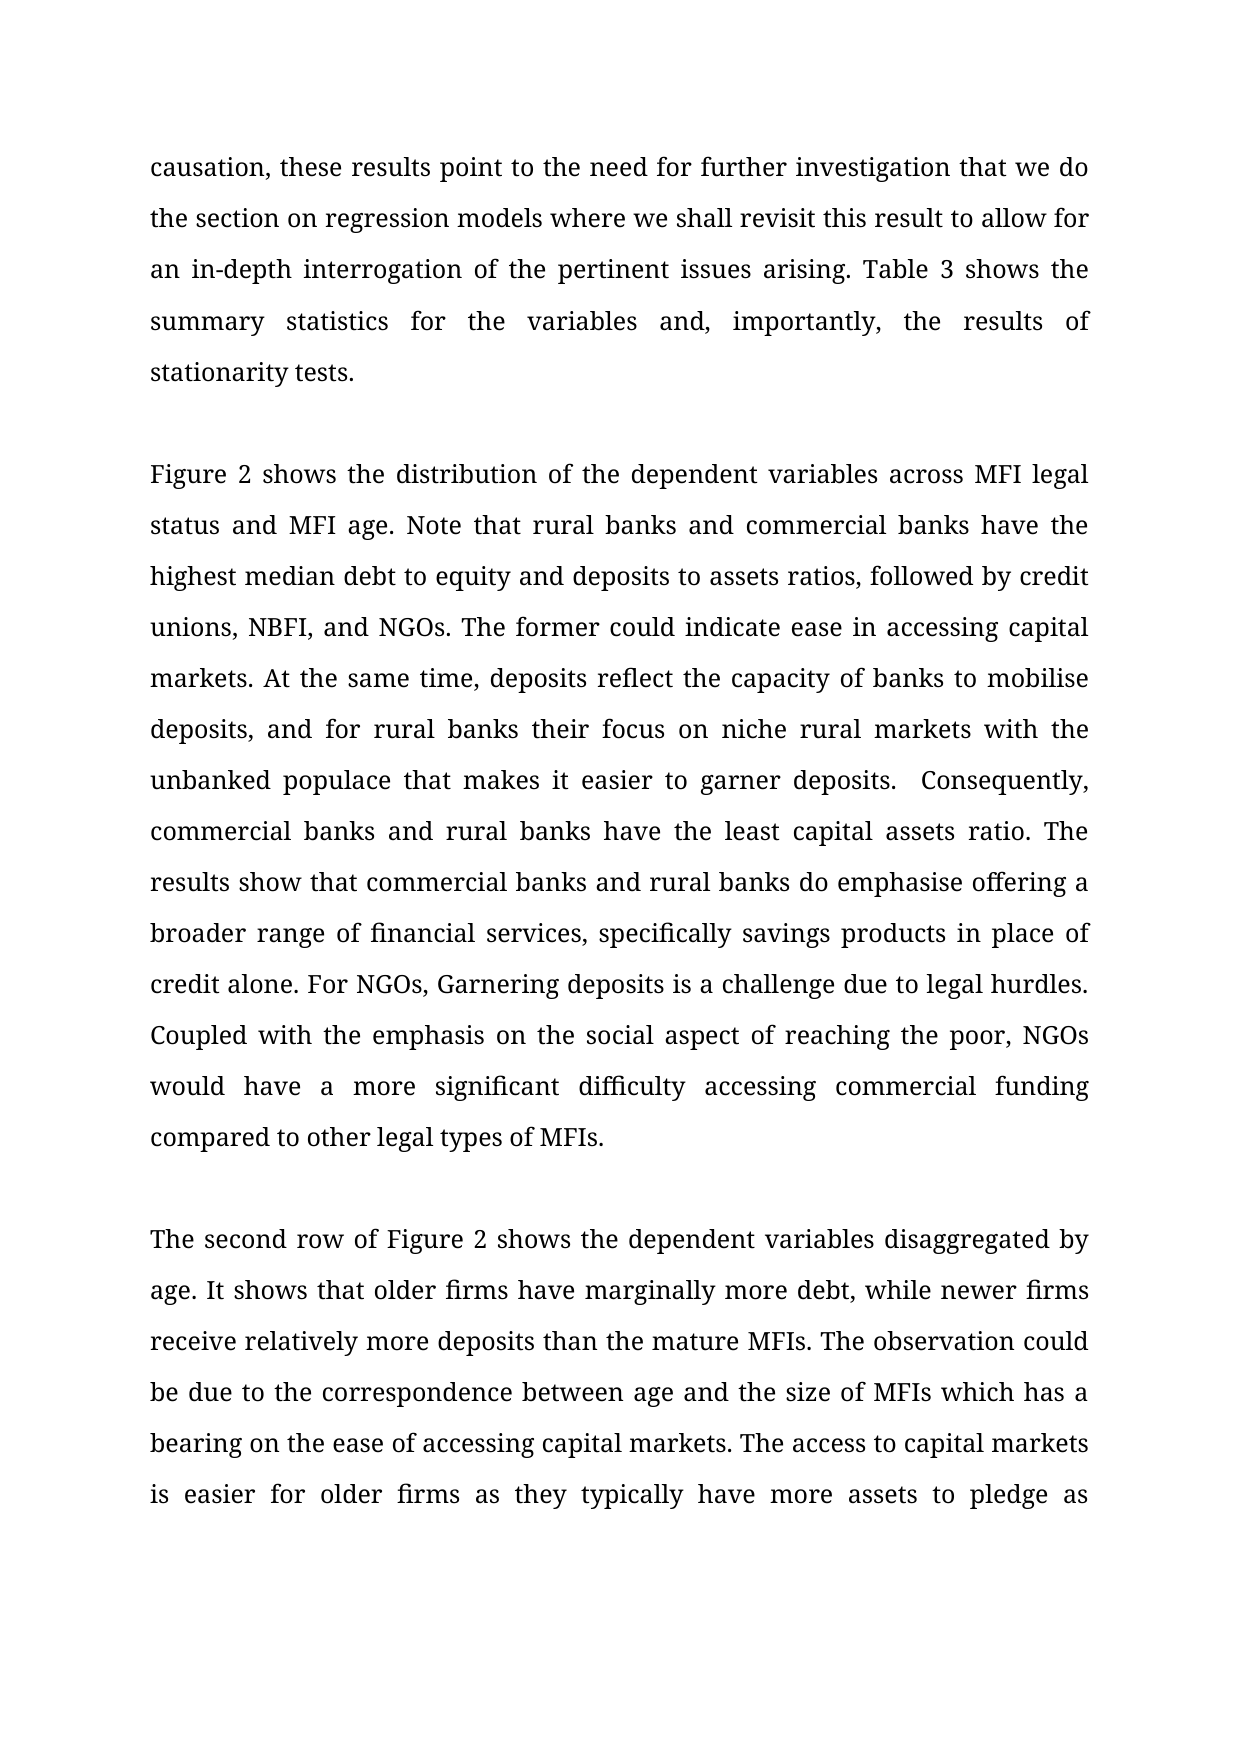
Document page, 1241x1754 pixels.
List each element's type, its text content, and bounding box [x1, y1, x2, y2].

text The second row of Figure 2 shows the dependent variables disaggregated by age. It shows that older firms have marginally more debt, while newer firms receive relatively more deposits than the mature MFIs. The observation could be due to the correspondence between age and the size of MFIs which has a bearing on the ease of accessing capital markets. The access to capital markets is easier for older firms as they typically have more assets to pledge as [150, 1222, 1090, 1511]
text causation, these results point to the need for further investigation that we do the section on regression models where we shall revisit this result to allow for an in-depth interrogation of the pertinent issues arising. Table 3 shows the summary statistics for the variables and, importantly, the results of stationarity tests. [150, 150, 1090, 388]
text Figure 2 shows the distribution of the dependent variables across MFI legal status and MFI age. Note that rural banks and commercial banks have the highest median debt to equity and deposits to assets ratios, followed by credit unions, NBFI, and NGOs. The former could indicate ease in accessing capital markets. At the same time, deposits reflect the capacity of banks to mobilise deposits, and for rural banks their focus on niche rural markets with the unbanked populace that makes it easier to garner deposits. Consequently, commercial banks and rural banks have the least capital assets ratio. The results show that commercial banks and rural banks do emphasise offering a broader range of financial services, specifically savings products in place of credit alone. For NGOs, Garnering deposits is a challenge due to legal hurdles. Coupled with the emphasis on the social aspect of reaching the poor, NGOs would have a more significant difficulty accessing commercial funding compared to other legal types of MFIs. [150, 456, 1090, 1154]
